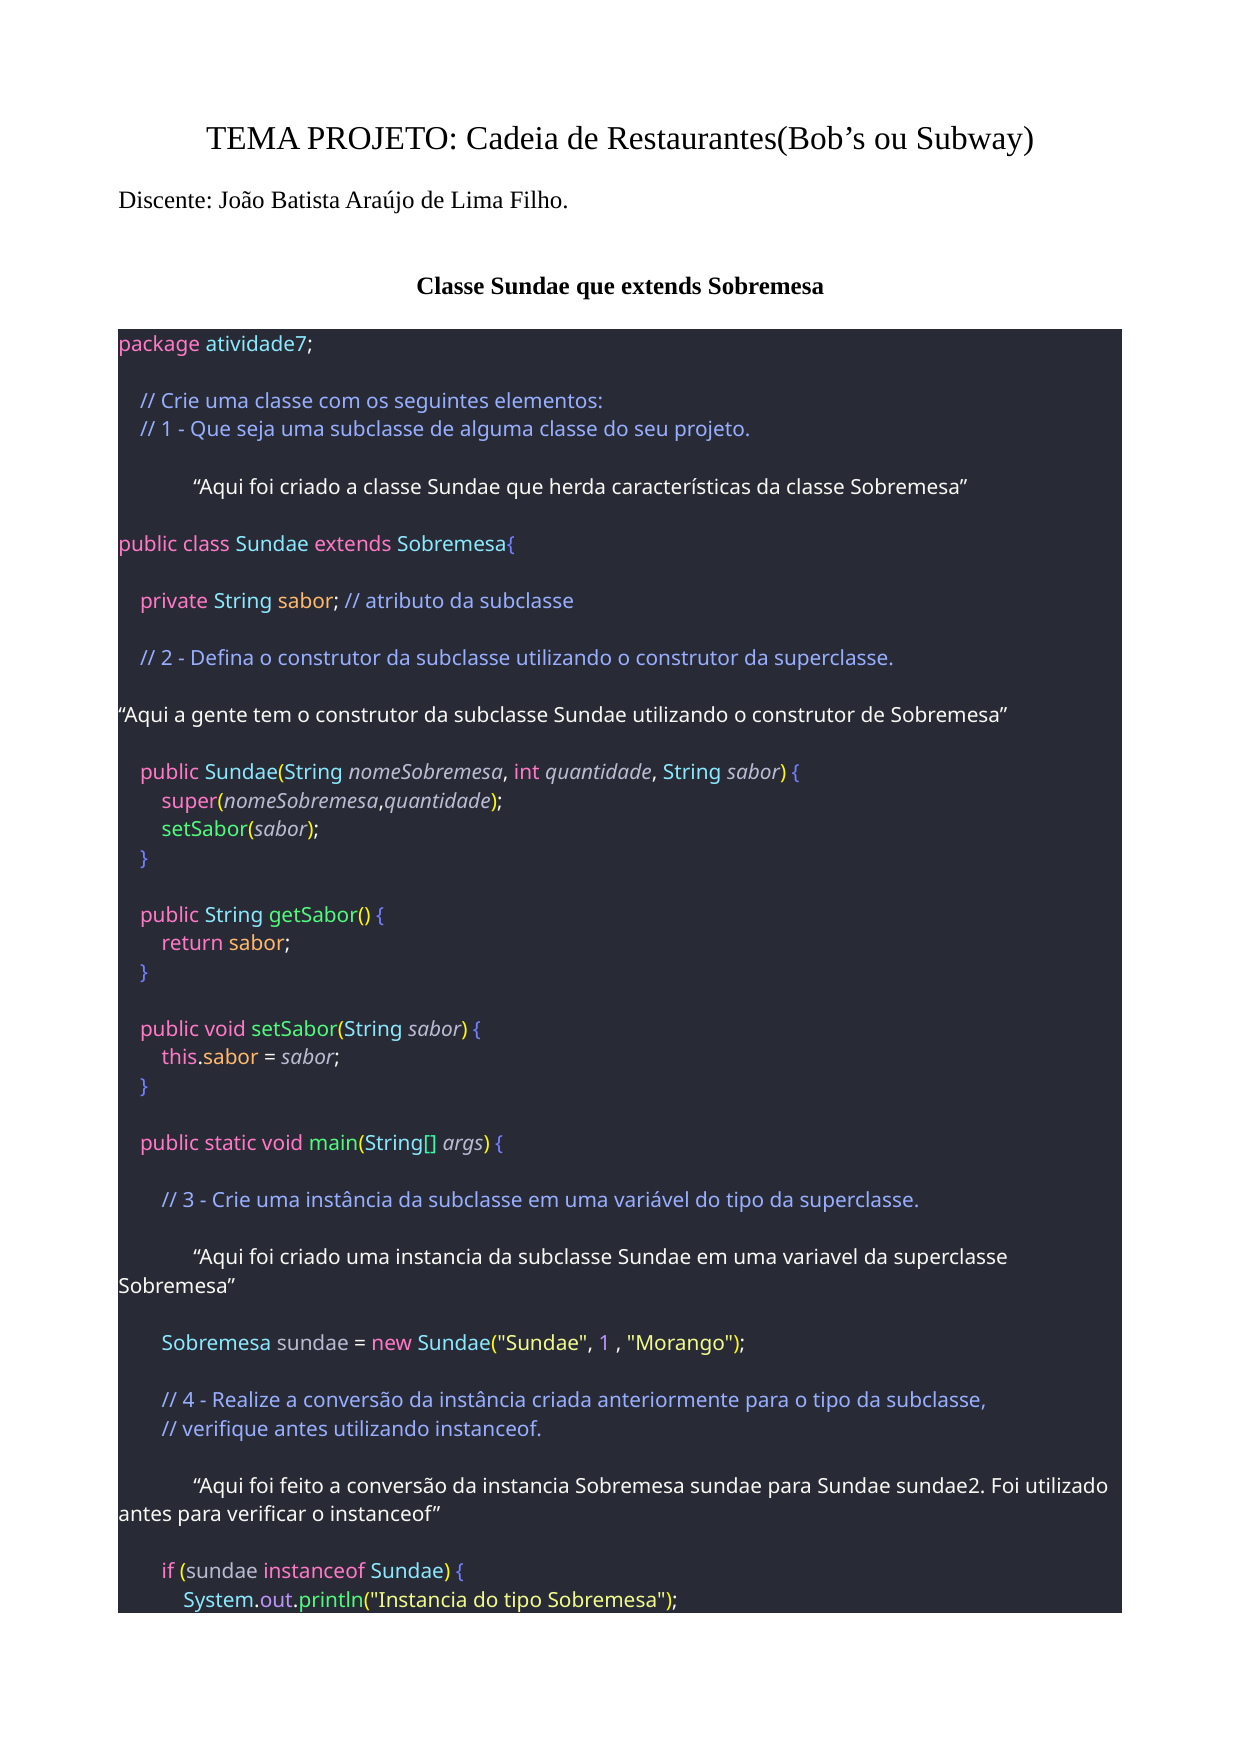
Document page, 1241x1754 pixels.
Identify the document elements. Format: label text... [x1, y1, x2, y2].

text “Aqui foi criado a classe Sundae que herda características da classe Sobremesa” public class Sundae extends Sobremesa{ [118, 472, 1122, 557]
text TEMA PROJETO: Cadeia de Restaurantes(Bob’s ou Subway) [118, 118, 1122, 156]
text “Aqui foi criado uma instancia da subclasse Sundae em uma variavel da superclasse Sobremesa” Sobremesa sundae = new Sundae("Sundae", 1 , "Morango"); // 4 - Realize a conversão da instância criada anteriormente para o tipo da subclasse, // verifique antes utilizando instanceof. [118, 1242, 1122, 1442]
text Discente: João Batista Araújo de Lima Filho. [118, 185, 1122, 214]
text Classe Sundae que extends Sobremesa [118, 271, 1122, 300]
text public Sundae(String nomeSobremesa, int quantidade, String sabor) { super(nomeSobremesa,quantidade); setSabor(sabor); } public String getSabor() { return sabor; } public void setSabor(String sabor) { this.sabor = sabor; } public static void main(String[] args) { // 3 - Crie uma instância da subclasse em uma variável do tipo da superclasse. [118, 729, 1122, 1214]
text package atividade7; // Crie uma classe com os seguintes elementos: // 1 - Que seja uma subclasse de alguma classe do seu projeto. [118, 329, 1122, 443]
text “Aqui a gente tem o construtor da subclasse Sundae utilizando o construtor de Sobremesa” [118, 700, 1122, 729]
text “Aqui foi feito a conversão da instancia Sobremesa sundae para Sundae sundae2. Foi utilizado antes para verificar o instanceof” if (sundae instanceof Sundae) { System.out.println("Instancia do tipo Sobremesa"); [118, 1471, 1122, 1613]
text private String sabor; // atributo da subclasse // 2 - Defina o construtor da subclasse utilizando o construtor da superclasse. [118, 557, 1122, 672]
